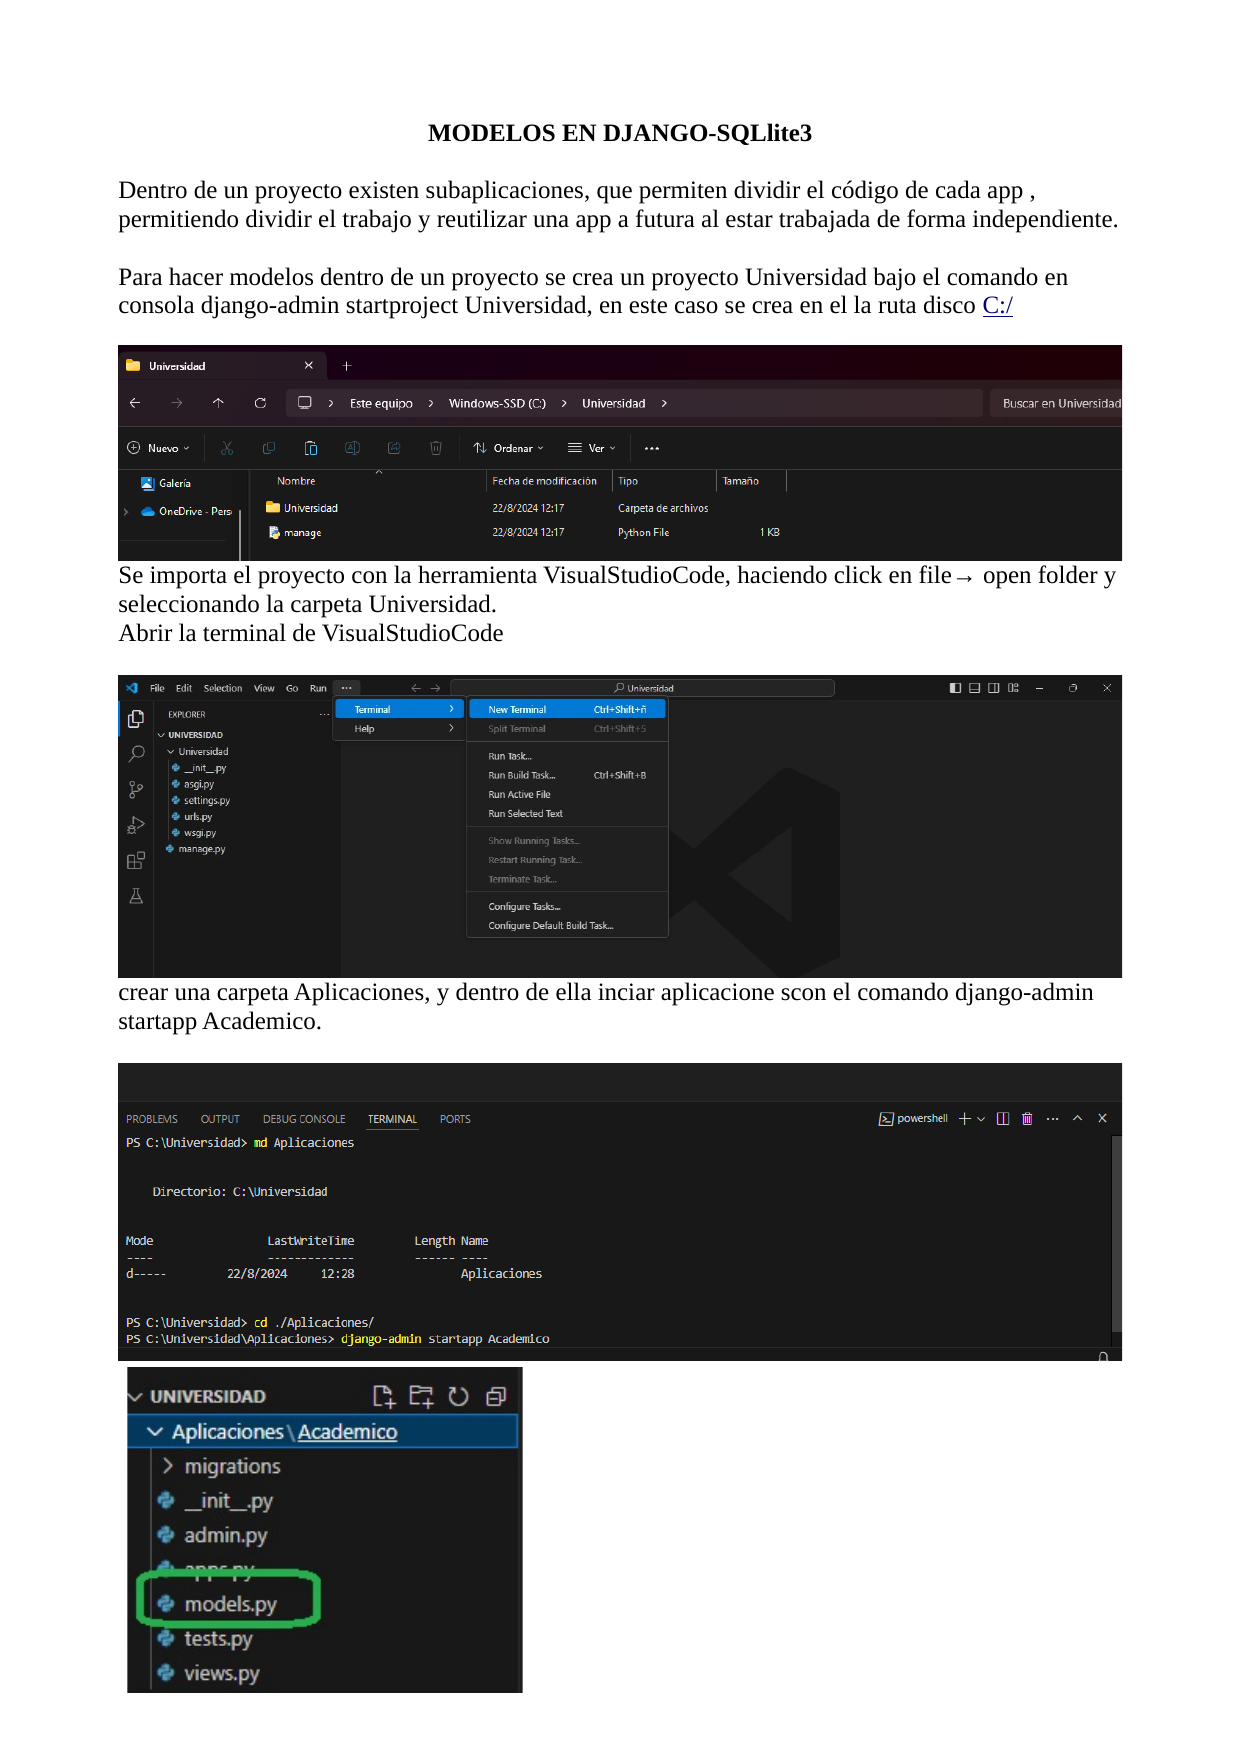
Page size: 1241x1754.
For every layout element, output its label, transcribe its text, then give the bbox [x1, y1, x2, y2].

text Dentro de un proyecto existen subaplicaciones, que permiten dividir el código de cada app , permitiendo dividir el trabajo y reutilizar una app a futura al estar trabajada de forma independiente. [118, 176, 1122, 233]
picture [118, 1063, 1123, 1361]
text Para hacer modelos dentro de un proyecto se crea un proyecto Universidad bajo el comando en consola django-admin startproject Universidad, en este caso se crea en el la ruta disco C:/ [118, 262, 1122, 319]
text [118, 319, 1122, 345]
picture [127, 1367, 523, 1693]
text crear una carpeta Aplicaciones, y dentro de ella inciar aplicacione scon el comando django-admin startapp Academico. [118, 978, 1122, 1035]
picture [118, 675, 1123, 978]
text MODELOS EN DJANGO-SQLlite3 [118, 118, 1122, 147]
text Se importa el proyecto con la herramienta VisualStudioCode, haciendo click en file→ open folder y seleccionando la carpeta Universidad. [118, 561, 1122, 618]
picture [118, 345, 1123, 561]
text Abrir la terminal de VisualStudioCode [118, 618, 1122, 646]
